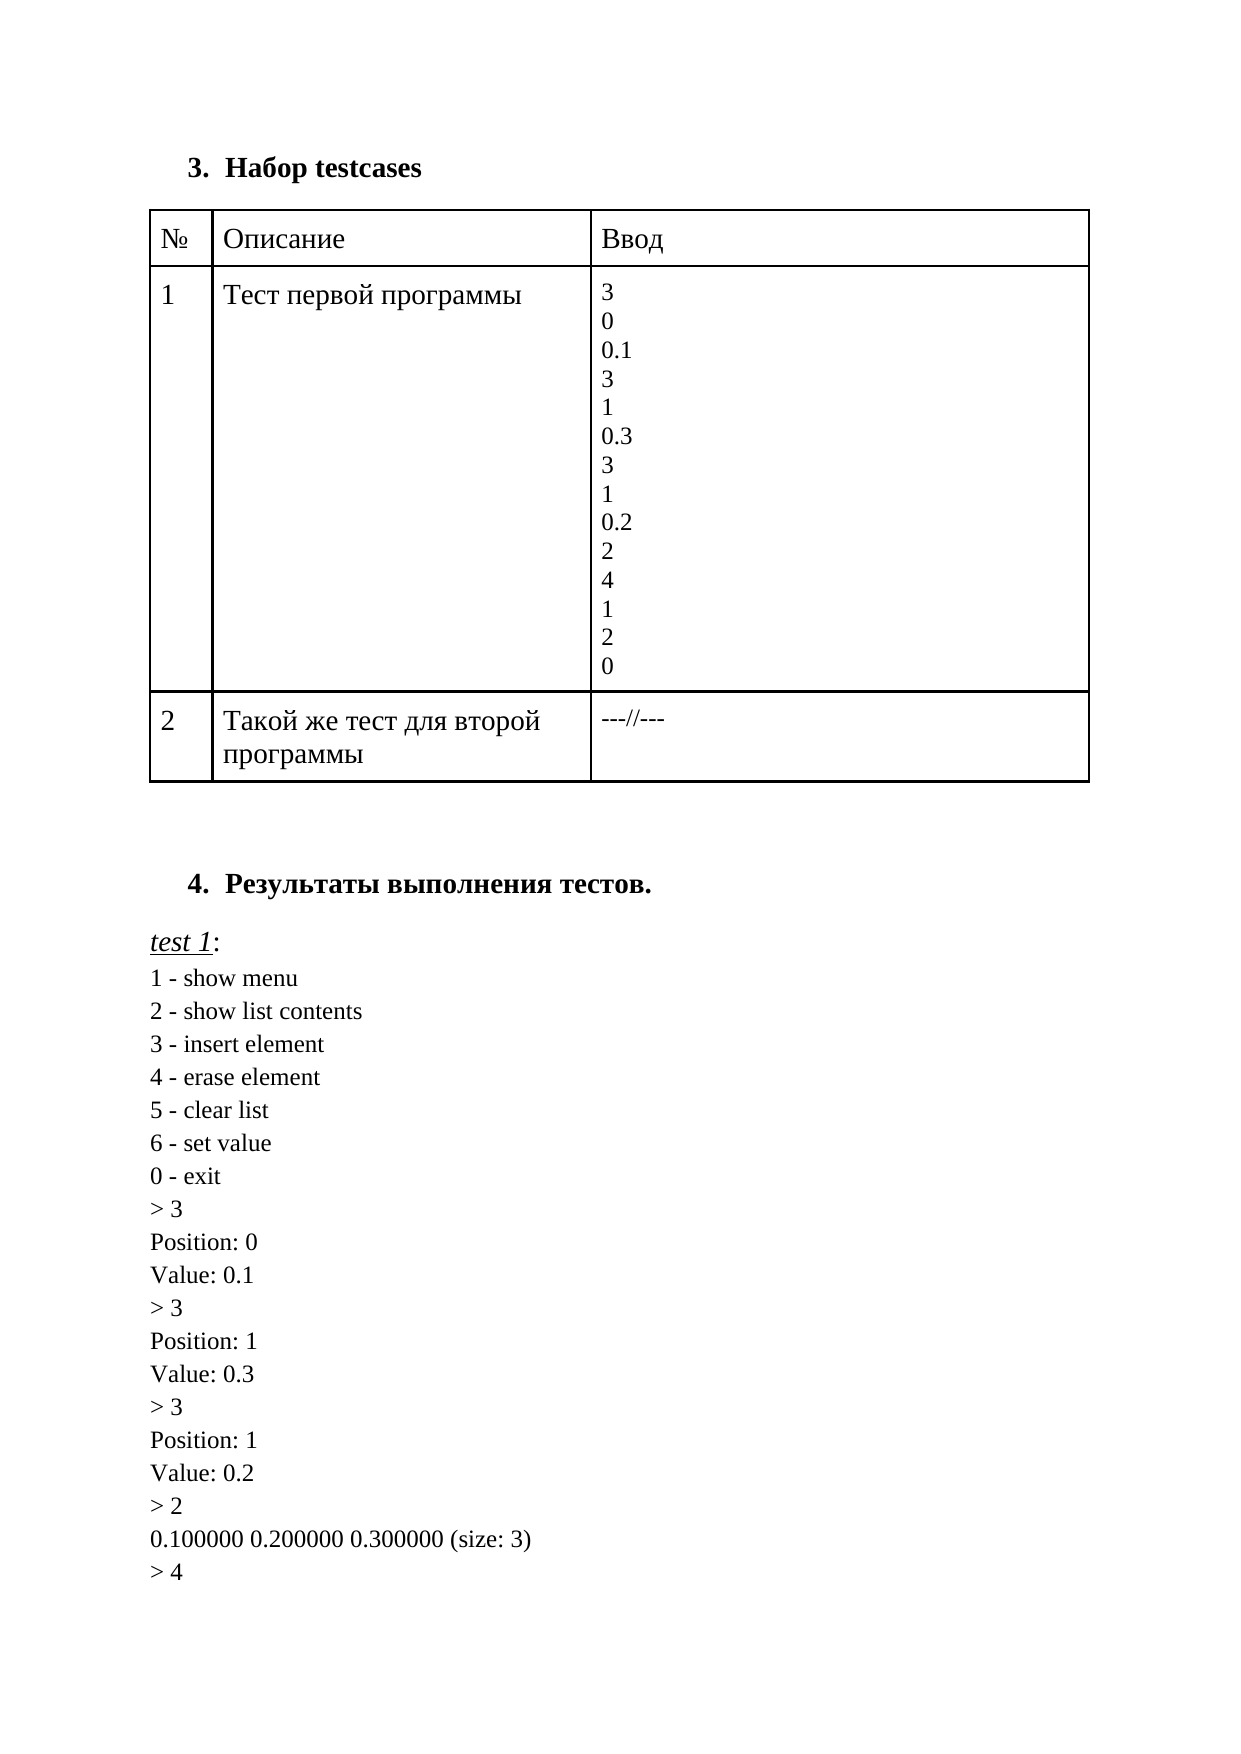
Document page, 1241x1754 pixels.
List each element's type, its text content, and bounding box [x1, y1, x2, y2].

list Набор testcases [187, 150, 1090, 183]
table_header Описание [214, 211, 590, 265]
table_cell 2 [151, 693, 211, 780]
text 0 - exit [150, 1161, 1183, 1190]
text test 1: [150, 924, 1090, 958]
text 6 - set value [150, 1128, 1183, 1157]
text 2 - show list contents [150, 996, 1183, 1025]
table_header № [151, 211, 211, 265]
text > 3 [150, 1392, 1183, 1421]
text > 2 [150, 1491, 1183, 1520]
list Результаты выполнения тестов. [187, 866, 1090, 899]
text Position: 1 [150, 1425, 1183, 1454]
table_header Ввод [592, 211, 1088, 265]
text Value: 0.1 [150, 1260, 1183, 1289]
text 3 - insert element [150, 1029, 1183, 1058]
table_cell ---//--- [592, 693, 1088, 780]
text 1 - show menu [150, 963, 1183, 992]
table_cell Такой же тест для второй программы [214, 693, 590, 780]
table_cell 3 0 0.1 3 1 0.3 3 1 0.2 2 4 1 2 0 [592, 267, 1088, 690]
text 5 - clear list [150, 1095, 1183, 1124]
table_cell Тест первой программы [214, 267, 590, 690]
text > 3 [150, 1293, 1183, 1322]
text 4 - erase element [150, 1062, 1183, 1091]
text Value: 0.3 [150, 1359, 1183, 1388]
text Position: 0 [150, 1227, 1183, 1256]
table_cell 1 [151, 267, 211, 690]
text Value: 0.2 [150, 1458, 1183, 1487]
text Position: 1 [150, 1326, 1183, 1355]
text > 4 [150, 1557, 1183, 1586]
text 0.100000 0.200000 0.300000 (size: 3) [150, 1524, 1183, 1553]
text > 3 [150, 1194, 1183, 1223]
